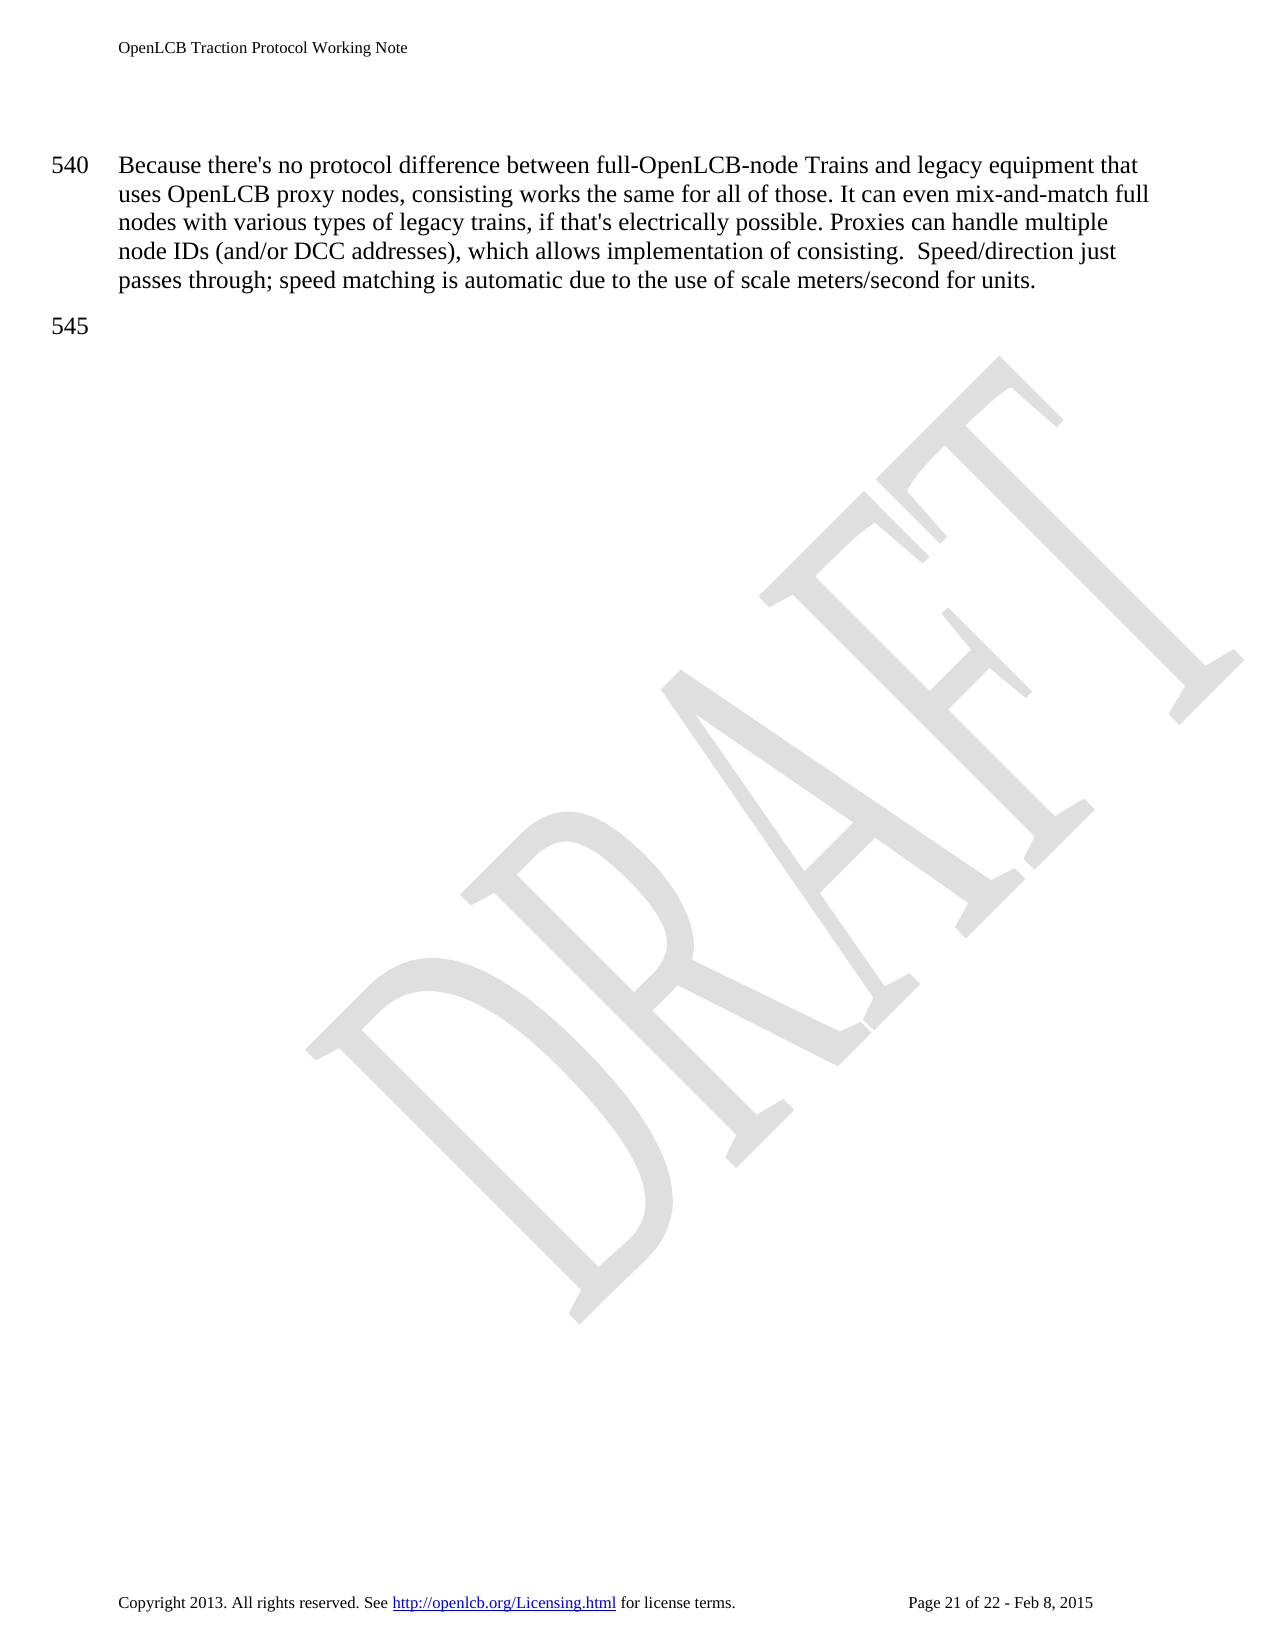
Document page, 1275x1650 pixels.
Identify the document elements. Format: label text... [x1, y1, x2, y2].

text Because there's no protocol difference between full-OpenLCB-node Trains and legacy equipment that uses OpenLCB proxy nodes, consisting works the same for all of those. It can even mix-and-match full nodes with various types of legacy trains, if that's electrically possible. Proxies can handle multiple node IDs (and/or DCC addresses), which allows implementation of consisting. Speed/direction just passes through; speed matching is automatic due to the use of scale meters/second for units. [118, 150, 1157, 294]
